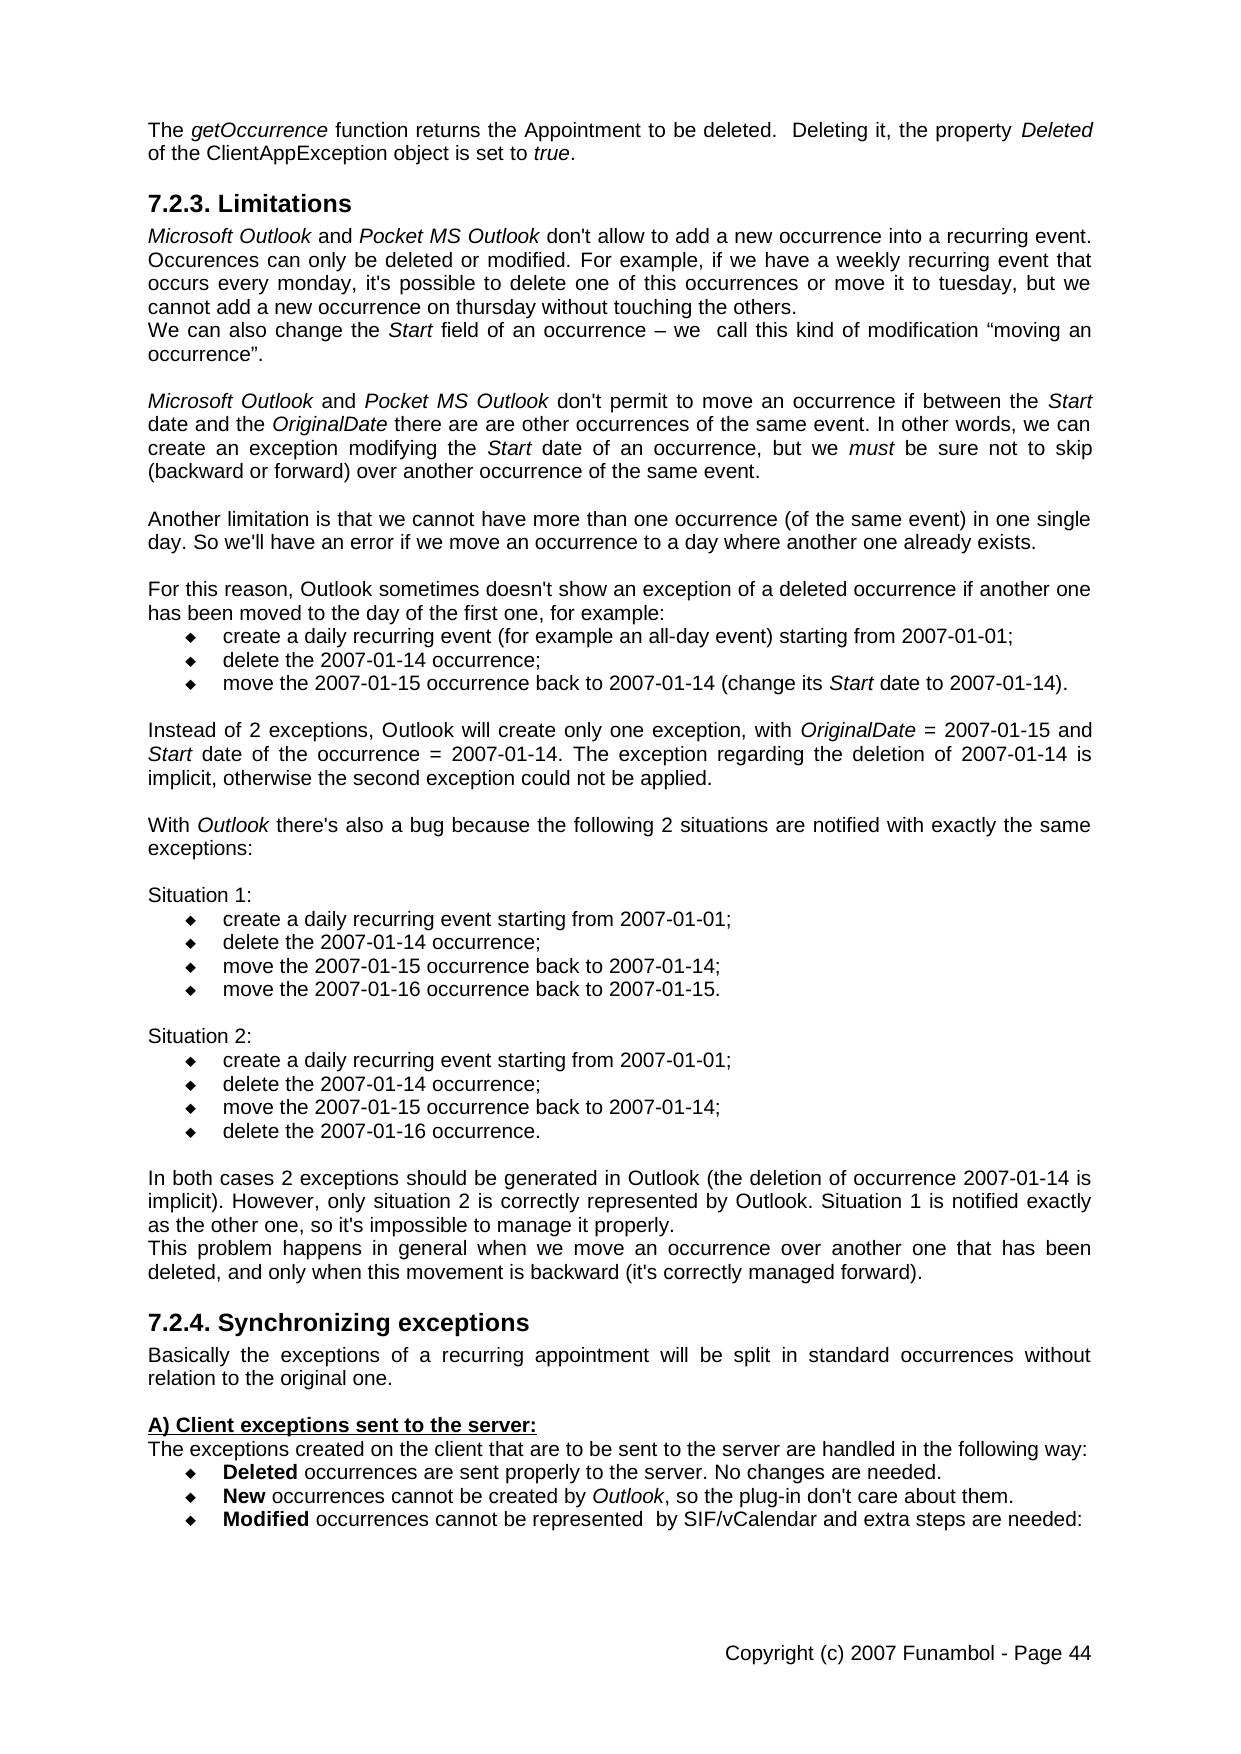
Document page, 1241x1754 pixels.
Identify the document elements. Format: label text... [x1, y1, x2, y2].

subtitle Synchronizing exceptions [148, 1309, 1093, 1337]
text Situation 2: [148, 1025, 1093, 1048]
list Modified occurrences cannot be represented by SIF/vCalendar and extra steps are needed: [185, 1508, 1093, 1531]
text A) Client exceptions sent to the server: [148, 1414, 1093, 1437]
list delete the 2007-01-14 occurrence; [185, 1072, 1093, 1096]
list create a daily recurring event starting from 2007-01-01; [185, 1048, 1093, 1072]
list move the 2007-01-15 occurrence back to 2007-01-14; [185, 954, 1093, 978]
list Deleted occurrences are sent properly to the server. No changes are needed. [185, 1461, 1093, 1484]
list move the 2007-01-16 occurrence back to 2007-01-15. [185, 978, 1093, 1025]
text Microsoft Outlook and Pocket MS Outlook don't allow to add a new occurrence into a recurring event. Occurences can only be deleted or modified. For example, if we have a weekly recurring event that occurs every monday, it's possible to delete one of this occurrences or move it to tuesday, but we cannot add a new occurrence on thursday without touching the others. [148, 224, 1093, 319]
list delete the 2007-01-14 occurrence; [185, 931, 1093, 954]
list move the 2007-01-15 occurrence back to 2007-01-14; [185, 1096, 1093, 1119]
text The exceptions created on the client that are to be sent to the server are handled in the following way: [148, 1437, 1093, 1461]
list New occurrences cannot be created by Outlook, so the plug-in don't care about them. [185, 1484, 1093, 1508]
text For this reason, Outlook sometimes doesn't show an exception of a deleted occurrence if another one has been moved to the day of the first one, for example: [148, 578, 1093, 625]
list delete the 2007-01-16 occurrence. [185, 1119, 1093, 1143]
list move the 2007-01-15 occurrence back to 2007-01-14 (change its Start date to 2007-01-14). [185, 672, 1093, 695]
text Basically the exceptions of a recurring appointment will be split in standard occurrences without relation to the original one. [148, 1343, 1093, 1390]
text Situation 1: [148, 884, 1093, 907]
list delete the 2007-01-14 occurrence; [185, 648, 1093, 672]
list create a daily recurring event (for example an all-day event) starting from 2007-01-01; [185, 625, 1093, 648]
subtitle Limitations [148, 190, 1093, 218]
text Microsoft Outlook and Pocket MS Outlook don't permit to move an occurrence if between the Start date and the OriginalDate there are are other occurrences of the same event. In other words, we can create an exception modifying the Start date of an occurrence, but we must be sure not to skip (backward or forward) over another occurrence of the same event. [148, 389, 1093, 483]
text Another limitation is that we cannot have more than one occurrence (of the same event) in one single day. So we'll have an error if we move an occurrence to a day where another one already exists. [148, 507, 1093, 554]
text This problem happens in general when we move an occurrence over another one that has been deleted, and only when this movement is backward (it's correctly managed forward). [148, 1237, 1093, 1284]
text The getOccurrence function returns the Appointment to be deleted. Deleting it, the property Deleted of the ClientAppException object is set to true. [148, 118, 1093, 165]
text We can also change the Start field of an occurrence – we call this kind of modification “moving an occurrence”. [148, 319, 1093, 366]
list create a daily recurring event starting from 2007-01-01; [185, 907, 1093, 931]
text With Outlook there's also a bug because the following 2 situations are notified with exactly the same exceptions: [148, 813, 1093, 860]
text Instead of 2 exceptions, Outlook will create only one exception, with OriginalDate = 2007-01-15 and Start date of the occurrence = 2007-01-14. The exception regarding the deletion of 2007-01-14 is implicit, otherwise the second exception could not be applied. [148, 719, 1093, 789]
text In both cases 2 exceptions should be generated in Outlook (the deletion of occurrence 2007-01-14 is implicit). However, only situation 2 is correctly represented by Outlook. Situation 1 is notified exactly as the other one, so it's impossible to manage it properly. [148, 1166, 1093, 1237]
